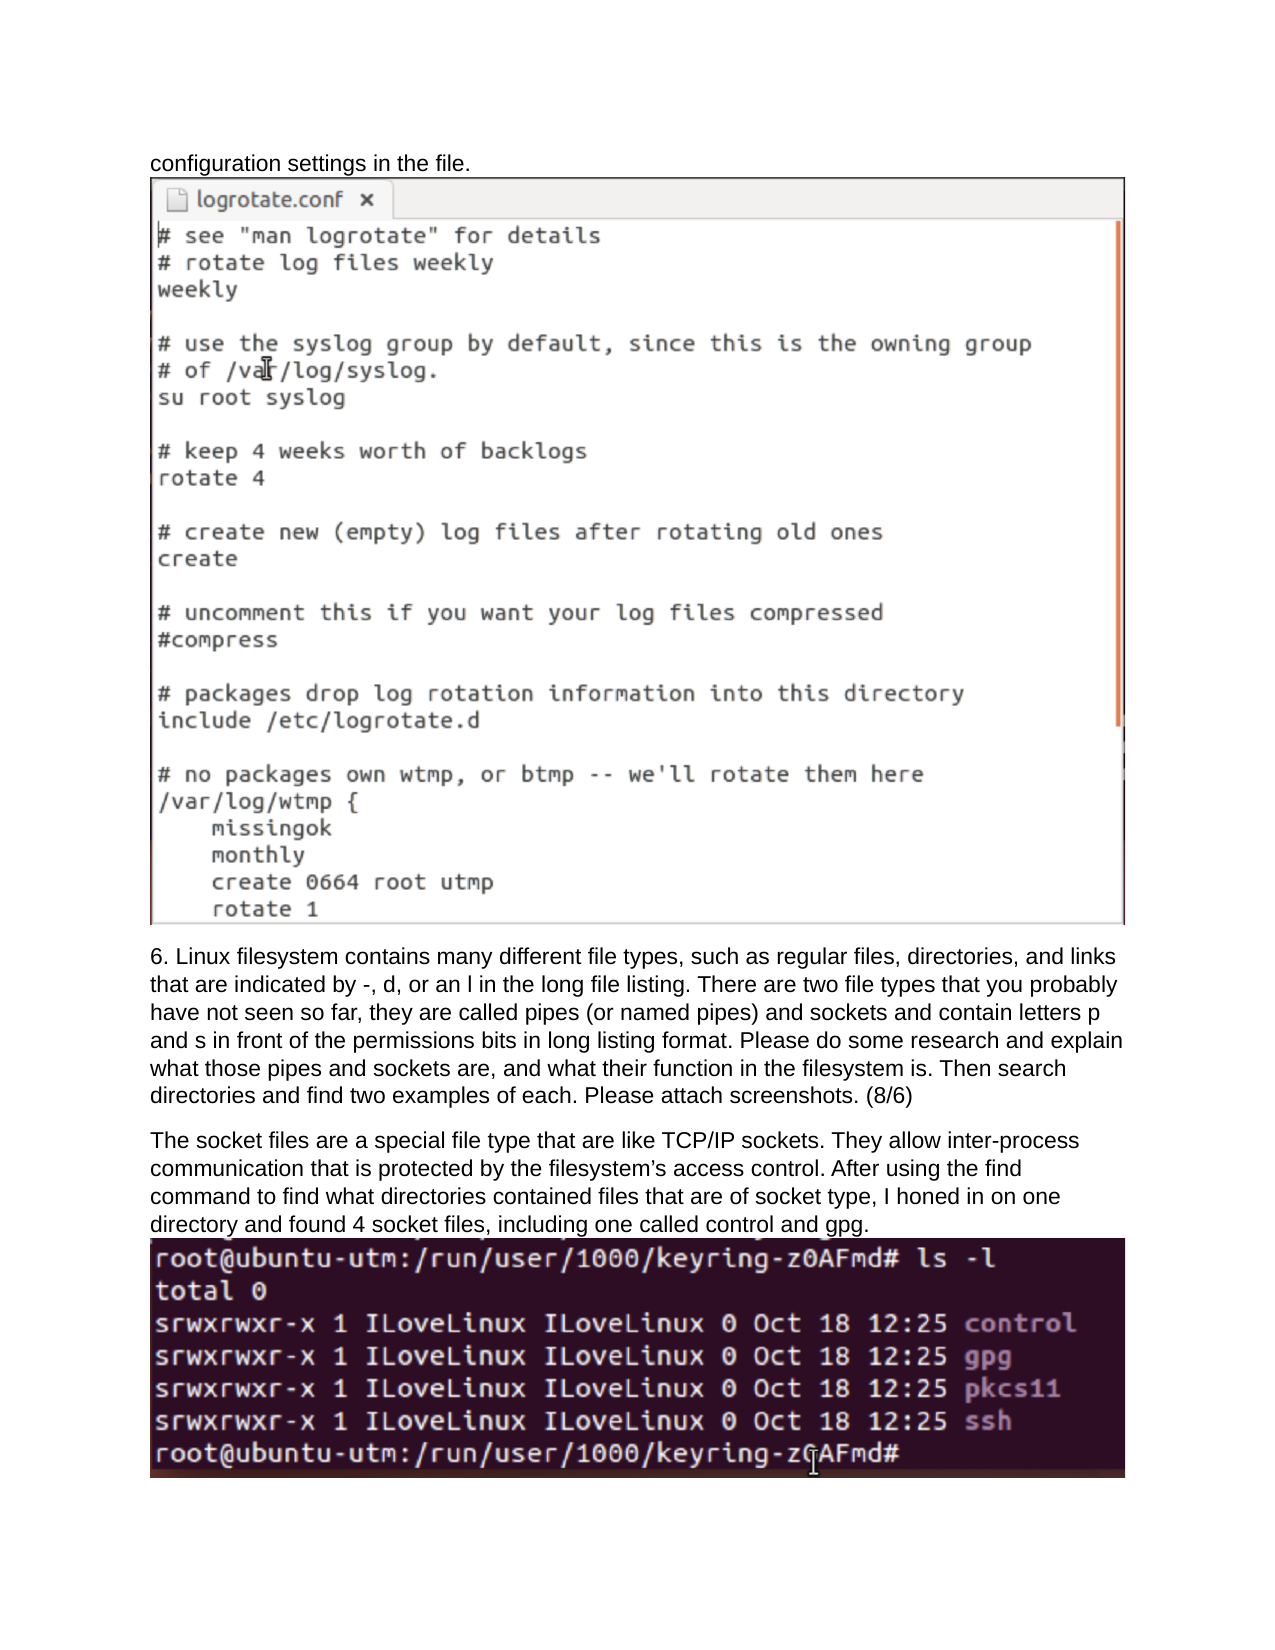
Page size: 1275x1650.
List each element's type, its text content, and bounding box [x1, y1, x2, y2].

text configuration settings in the file. [150, 150, 1125, 177]
list 6. Linux filesystem contains many different file types, such as regular files, directories, and links that are indicated by -, d, or an l in the long file listing. There are two file types that you probably have not seen so far, they are called pipes (or named pipes) and sockets and contain letters p and s in front of the permissions bits in long listing format. Please do some research and explain what those pipes and sockets are, and what their function in the filesystem is. Then search directories and find two examples of each. Please attach screenshots. (8/6) [150, 943, 1125, 1109]
list The socket files are a special file type that are like TCP/IP sockets. They allow inter-process communication that is protected by the filesystem’s access control. After using the find command to find what directories contained files that are of socket type, I honed in on one directory and found 4 socket files, including one called control and gpg. [150, 1127, 1125, 1238]
